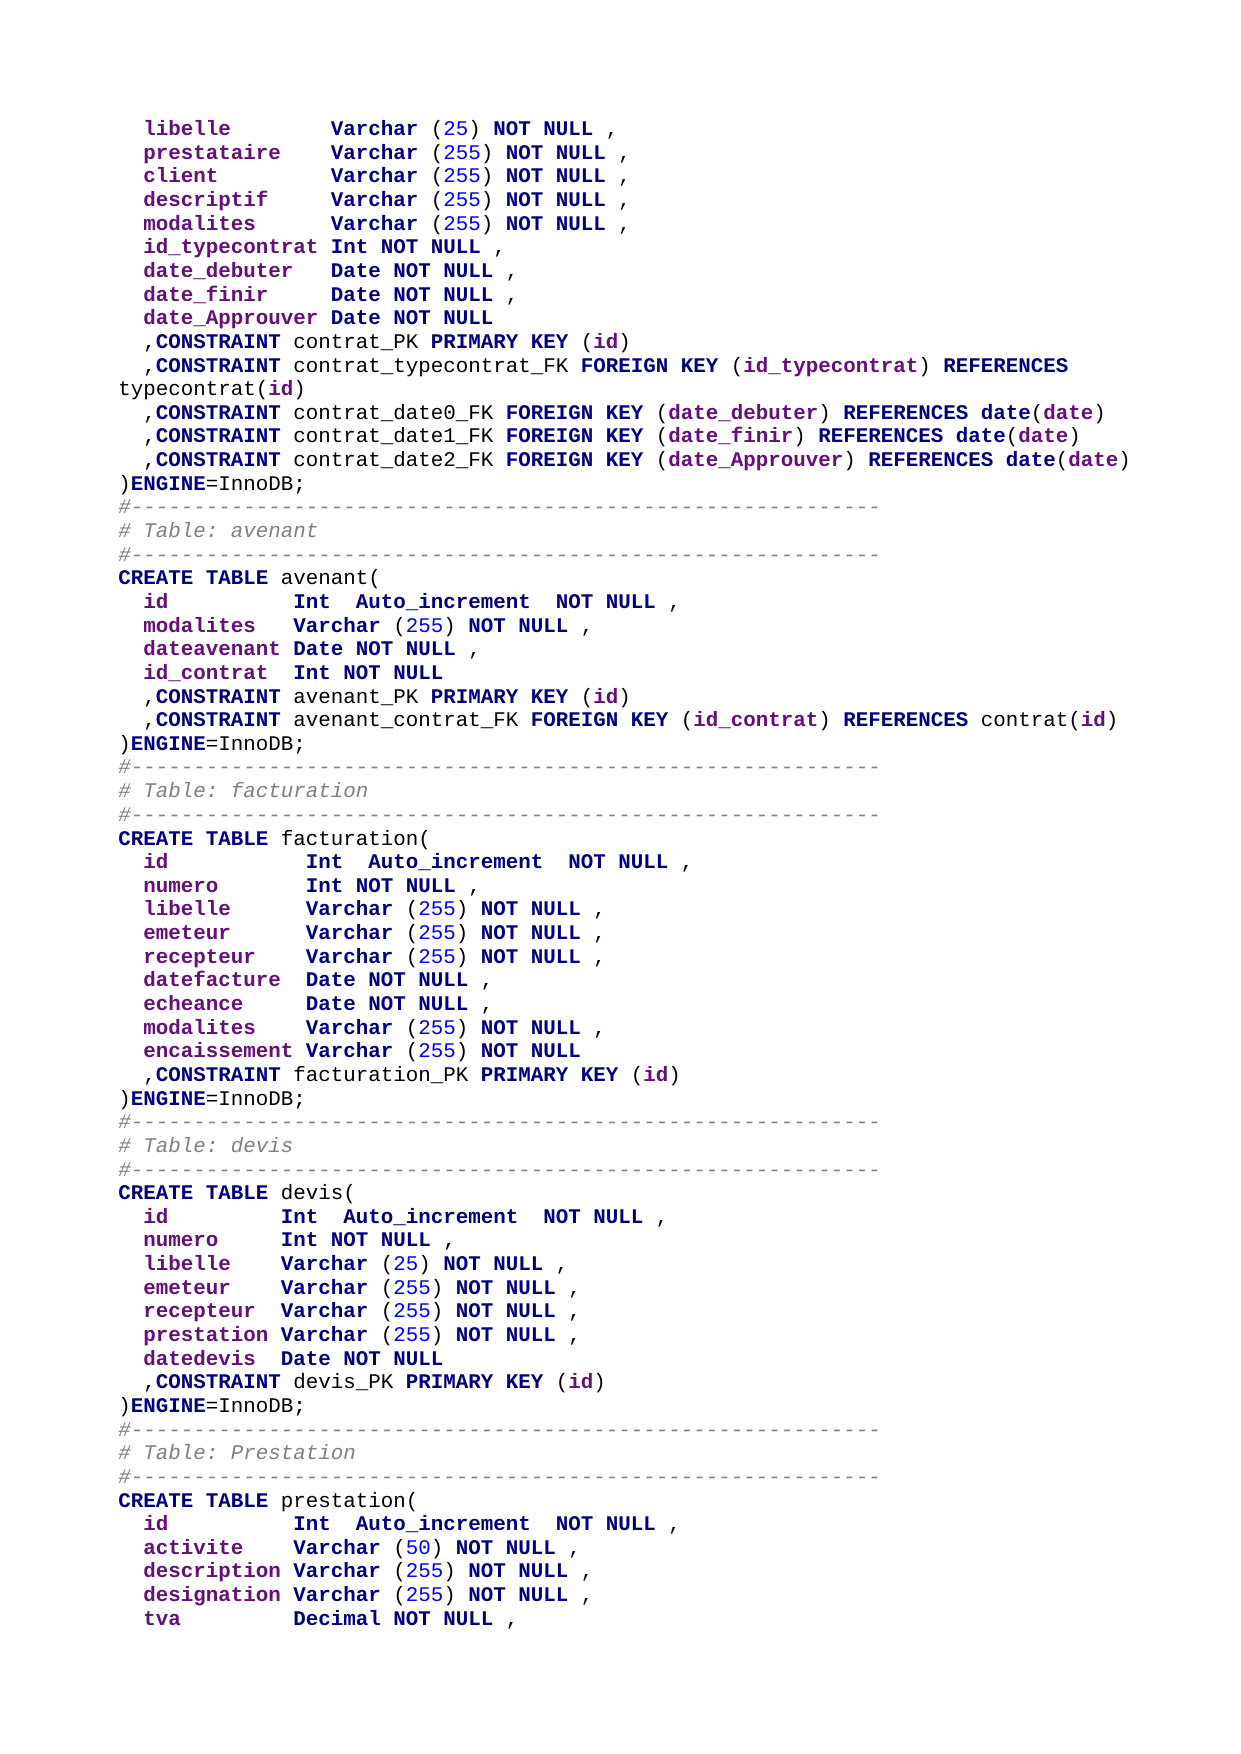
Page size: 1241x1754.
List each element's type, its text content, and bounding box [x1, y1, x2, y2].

text CREATE TABLE prestation( [118, 1489, 1145, 1513]
text libelle Varchar (25) NOT NULL , [118, 1253, 1145, 1277]
text numero Int NOT NULL , [118, 875, 1145, 898]
text #------------------------------------------------------------ [118, 1111, 1145, 1135]
text CREATE TABLE facturation( [118, 827, 1145, 851]
text # Table: devis [118, 1135, 1145, 1158]
text id Int Auto_increment NOT NULL , [118, 851, 1145, 875]
text #------------------------------------------------------------ [118, 544, 1145, 567]
text prestation Varchar (255) NOT NULL , [118, 1324, 1145, 1348]
text #------------------------------------------------------------ [118, 1466, 1145, 1489]
text modalites Varchar (255) NOT NULL , [118, 213, 1145, 236]
text datefacture Date NOT NULL , [118, 969, 1145, 993]
text id Int Auto_increment NOT NULL , [118, 1206, 1145, 1229]
text client Varchar (255) NOT NULL , [118, 165, 1145, 189]
text ,CONSTRAINT devis_PK PRIMARY KEY (id) [118, 1371, 1145, 1395]
text modalites Varchar (255) NOT NULL , [118, 1017, 1145, 1040]
text )ENGINE=InnoDB; [118, 1395, 1145, 1419]
text # Table: facturation [118, 780, 1145, 804]
text )ENGINE=InnoDB; [118, 733, 1145, 757]
text ,CONSTRAINT contrat_date2_FK FOREIGN KEY (date_Approuver) REFERENCES date(date) [118, 449, 1145, 473]
text modalites Varchar (255) NOT NULL , [118, 615, 1145, 638]
text ,CONSTRAINT contrat_date0_FK FOREIGN KEY (date_debuter) REFERENCES date(date) [118, 402, 1145, 426]
text description Varchar (255) NOT NULL , [118, 1561, 1145, 1584]
text #------------------------------------------------------------ [118, 1158, 1145, 1182]
text id Int Auto_increment NOT NULL , [118, 1513, 1145, 1537]
text #------------------------------------------------------------ [118, 1419, 1145, 1442]
text echeance Date NOT NULL , [118, 993, 1145, 1017]
text ,CONSTRAINT avenant_PK PRIMARY KEY (id) [118, 686, 1145, 709]
text # Table: avenant [118, 520, 1145, 544]
text descriptif Varchar (255) NOT NULL , [118, 189, 1145, 213]
text datedevis Date NOT NULL [118, 1348, 1145, 1371]
text id_contrat Int NOT NULL [118, 662, 1145, 686]
text tva Decimal NOT NULL , [118, 1608, 1145, 1631]
text recepteur Varchar (255) NOT NULL , [118, 946, 1145, 969]
text numero Int NOT NULL , [118, 1229, 1145, 1253]
text ,CONSTRAINT contrat_typecontrat_FK FOREIGN KEY (id_typecontrat) REFERENCES typecontrat(id) [118, 354, 1145, 402]
text id_typecontrat Int NOT NULL , [118, 236, 1145, 260]
text emeteur Varchar (255) NOT NULL , [118, 1277, 1145, 1300]
text ,CONSTRAINT contrat_date1_FK FOREIGN KEY (date_finir) REFERENCES date(date) [118, 426, 1145, 449]
text ,CONSTRAINT avenant_contrat_FK FOREIGN KEY (id_contrat) REFERENCES contrat(id) [118, 709, 1145, 733]
text libelle Varchar (25) NOT NULL , [118, 118, 1145, 142]
text CREATE TABLE devis( [118, 1182, 1145, 1206]
text recepteur Varchar (255) NOT NULL , [118, 1300, 1145, 1324]
text prestataire Varchar (255) NOT NULL , [118, 142, 1145, 165]
text ,CONSTRAINT contrat_PK PRIMARY KEY (id) [118, 331, 1145, 354]
text #------------------------------------------------------------ [118, 804, 1145, 827]
text activite Varchar (50) NOT NULL , [118, 1537, 1145, 1561]
text #------------------------------------------------------------ [118, 496, 1145, 520]
text emeteur Varchar (255) NOT NULL , [118, 922, 1145, 946]
text #------------------------------------------------------------ [118, 757, 1145, 780]
text date_finir Date NOT NULL , [118, 284, 1145, 307]
text libelle Varchar (255) NOT NULL , [118, 898, 1145, 922]
text dateavenant Date NOT NULL , [118, 638, 1145, 662]
text ,CONSTRAINT facturation_PK PRIMARY KEY (id) [118, 1064, 1145, 1088]
text encaissement Varchar (255) NOT NULL [118, 1040, 1145, 1064]
text )ENGINE=InnoDB; [118, 1088, 1145, 1111]
text )ENGINE=InnoDB; [118, 473, 1145, 496]
text CREATE TABLE avenant( [118, 567, 1145, 591]
text designation Varchar (255) NOT NULL , [118, 1584, 1145, 1608]
text # Table: Prestation [118, 1442, 1145, 1466]
text date_debuter Date NOT NULL , [118, 260, 1145, 284]
text date_Approuver Date NOT NULL [118, 307, 1145, 331]
text id Int Auto_increment NOT NULL , [118, 591, 1145, 615]
